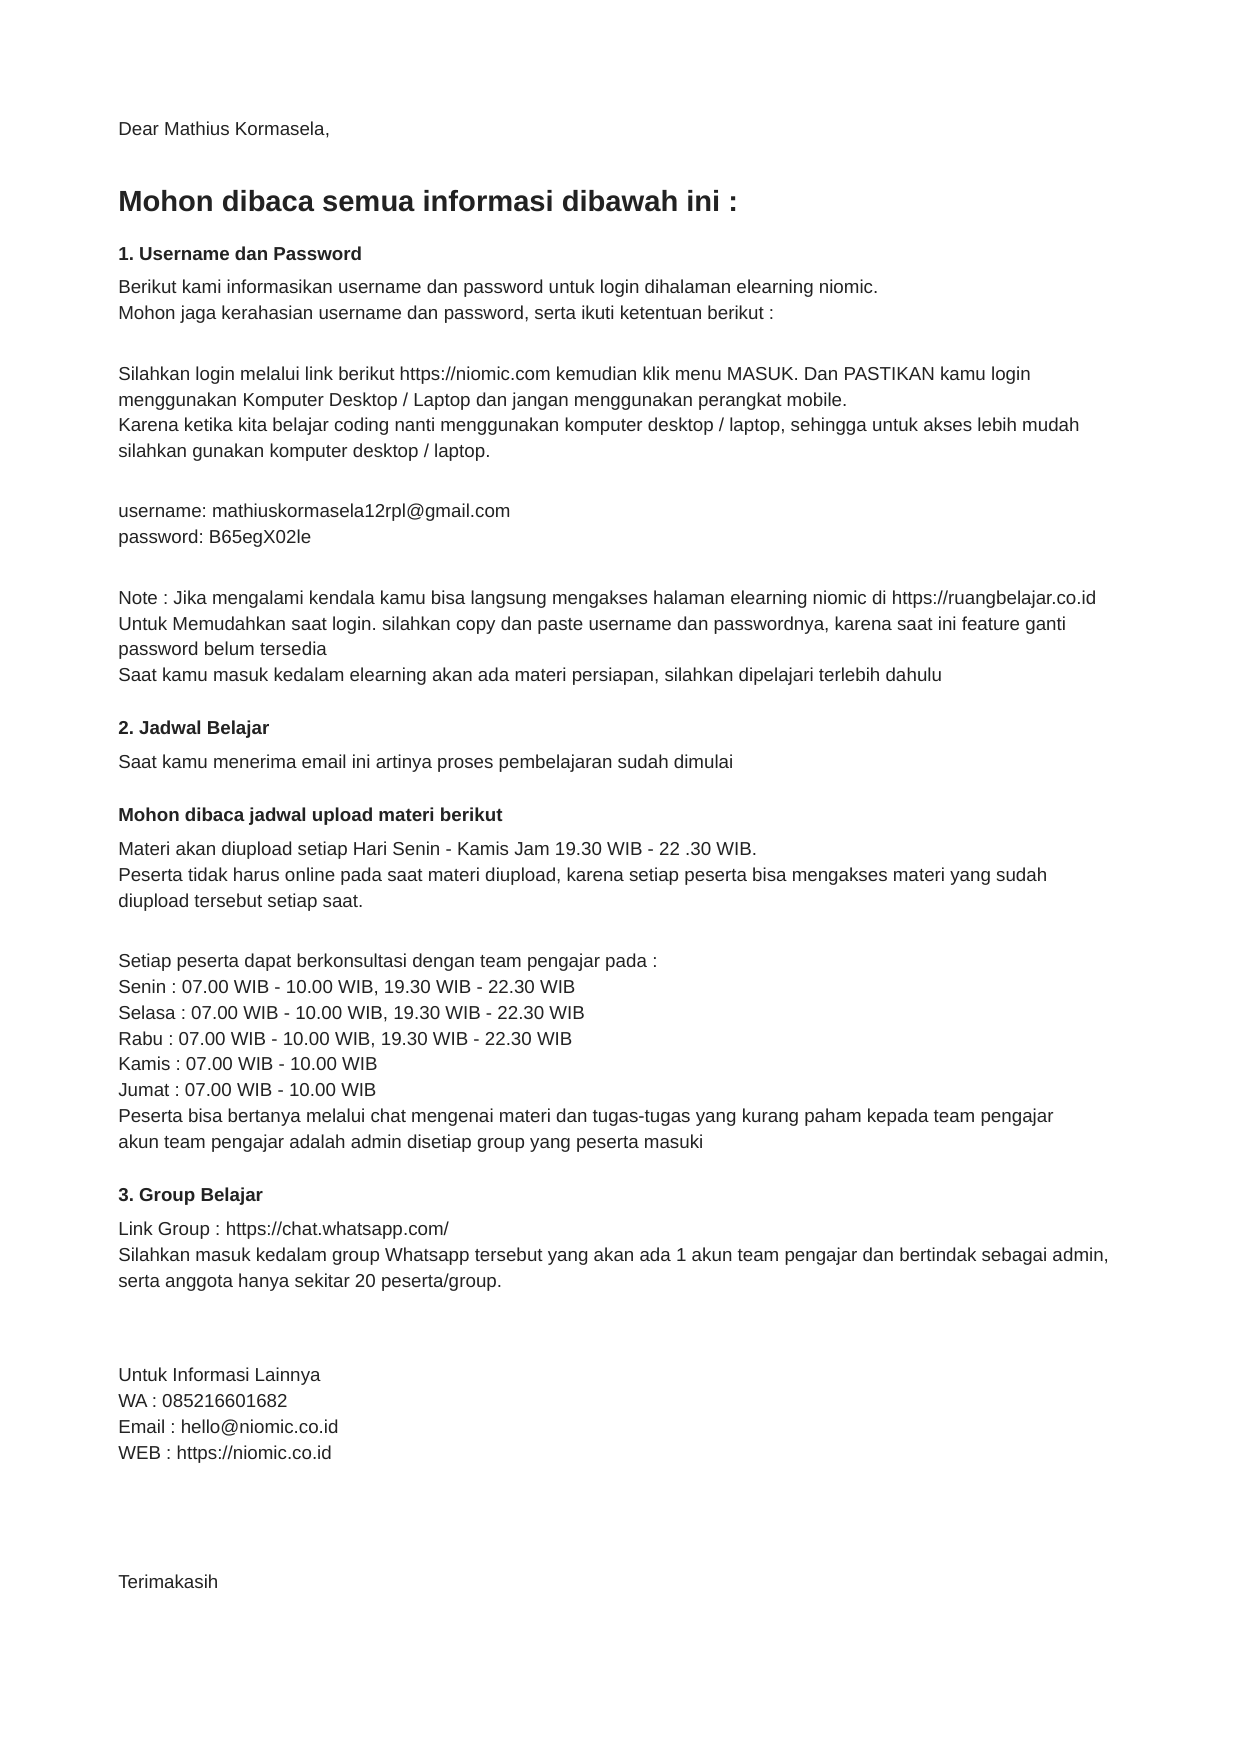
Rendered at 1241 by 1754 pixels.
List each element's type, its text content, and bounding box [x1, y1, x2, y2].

text Materi akan diupload setiap Hari Senin - Kamis Jam 19.30 WIB - 22 .30 WIB. Peserta tidak harus online pada saat materi diupload, karena setiap peserta bisa mengakses materi yang sudah diupload tersebut setiap saat. Setiap peserta dapat berkonsultasi dengan team pengajar pada : Senin : 07.00 WIB - 10.00 WIB, 19.30 WIB - 22.30 WIB Selasa : 07.00 WIB - 10.00 WIB, 19.30 WIB - 22.30 WIB Rabu : 07.00 WIB - 10.00 WIB, 19.30 WIB - 22.30 WIB Kamis : 07.00 WIB - 10.00 WIB Jumat : 07.00 WIB - 10.00 WIB Peserta bisa bertanya melalui chat mengenai materi dan tugas-tugas yang kurang paham kepada team pengajar akun team pengajar adalah admin disetiap group yang peserta masuki [118, 838, 1122, 1152]
subtitle Mohon dibaca semua informasi dibawah ini : [118, 184, 1122, 217]
subtitle 3. Group Belajar [118, 1184, 1122, 1205]
text Berikut kami informasikan username dan password untuk login dihalaman elearning niomic. Mohon jaga kerahasian username dan password, serta ikuti ketentuan berikut : Silahkan login melalui link berikut https://niomic.com kemudian klik menu MASUK. Dan PASTIKAN kamu login menggunakan Komputer Desktop / Laptop dan jangan menggunakan perangkat mobile. Karena ketika kita belajar coding nanti menggunakan komputer desktop / laptop, sehingga untuk akses lebih mudah silahkan gunakan komputer desktop / laptop. username: mathiuskormasela12rpl@gmail.com password: B65egX02le Note : Jika mengalami kendala kamu bisa langsung mengakses halaman elearning niomic di https://ruangbelajar.co.id Untuk Memudahkan saat login. silahkan copy dan paste username dan passwordnya, karena saat ini feature ganti password belum tersedia Saat kamu masuk kedalam elearning akan ada materi persiapan, silahkan dipelajari terlebih dahulu [118, 276, 1122, 686]
text Dear Mathius Kormasela, [118, 118, 1122, 140]
text Link Group : https://chat.whatsapp.com/ Silahkan masuk kedalam group Whatsapp tersebut yang akan ada 1 akun team pengajar dan bertindak sebagai admin, serta anggota hanya sekitar 20 peserta/group. Untuk Informasi Lainnya WA : 085216601682 Email : hello@niomic.co.id WEB : https://niomic.co.id Terimakasih [118, 1218, 1122, 1592]
subtitle 1. Username dan Password [118, 242, 1122, 264]
subtitle Mohon dibaca jadwal upload materi berikut [118, 804, 1122, 825]
subtitle 2. Jadwal Belajar [118, 717, 1122, 738]
text Saat kamu menerima email ini artinya proses pembelajaran sudah dimulai [118, 751, 1122, 772]
